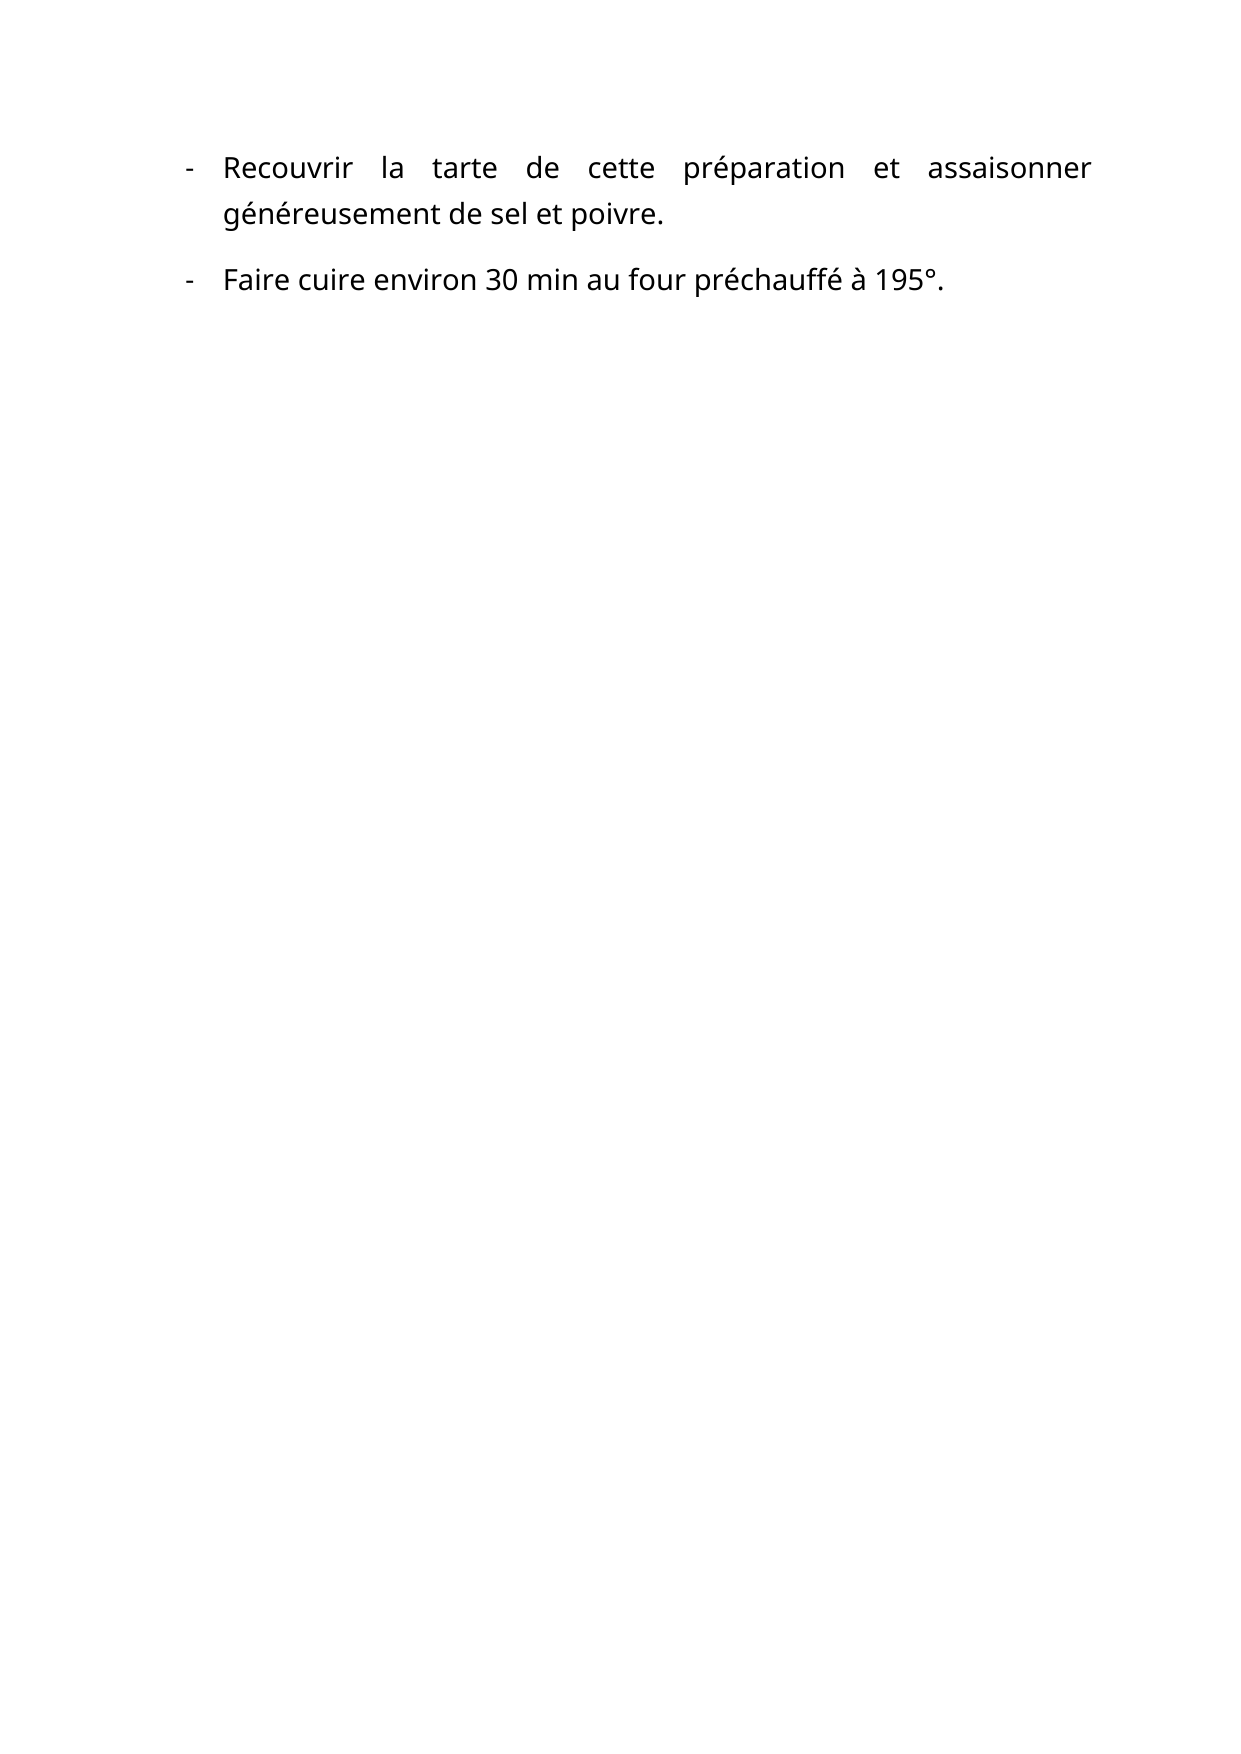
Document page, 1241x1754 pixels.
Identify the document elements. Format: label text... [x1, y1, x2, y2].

list Faire cuire environ 30 min au four préchauffé à 195°. [185, 260, 1093, 299]
list Recouvrir la tarte de cette préparation et assaisonner généreusement de sel et poivre. [185, 148, 1093, 233]
